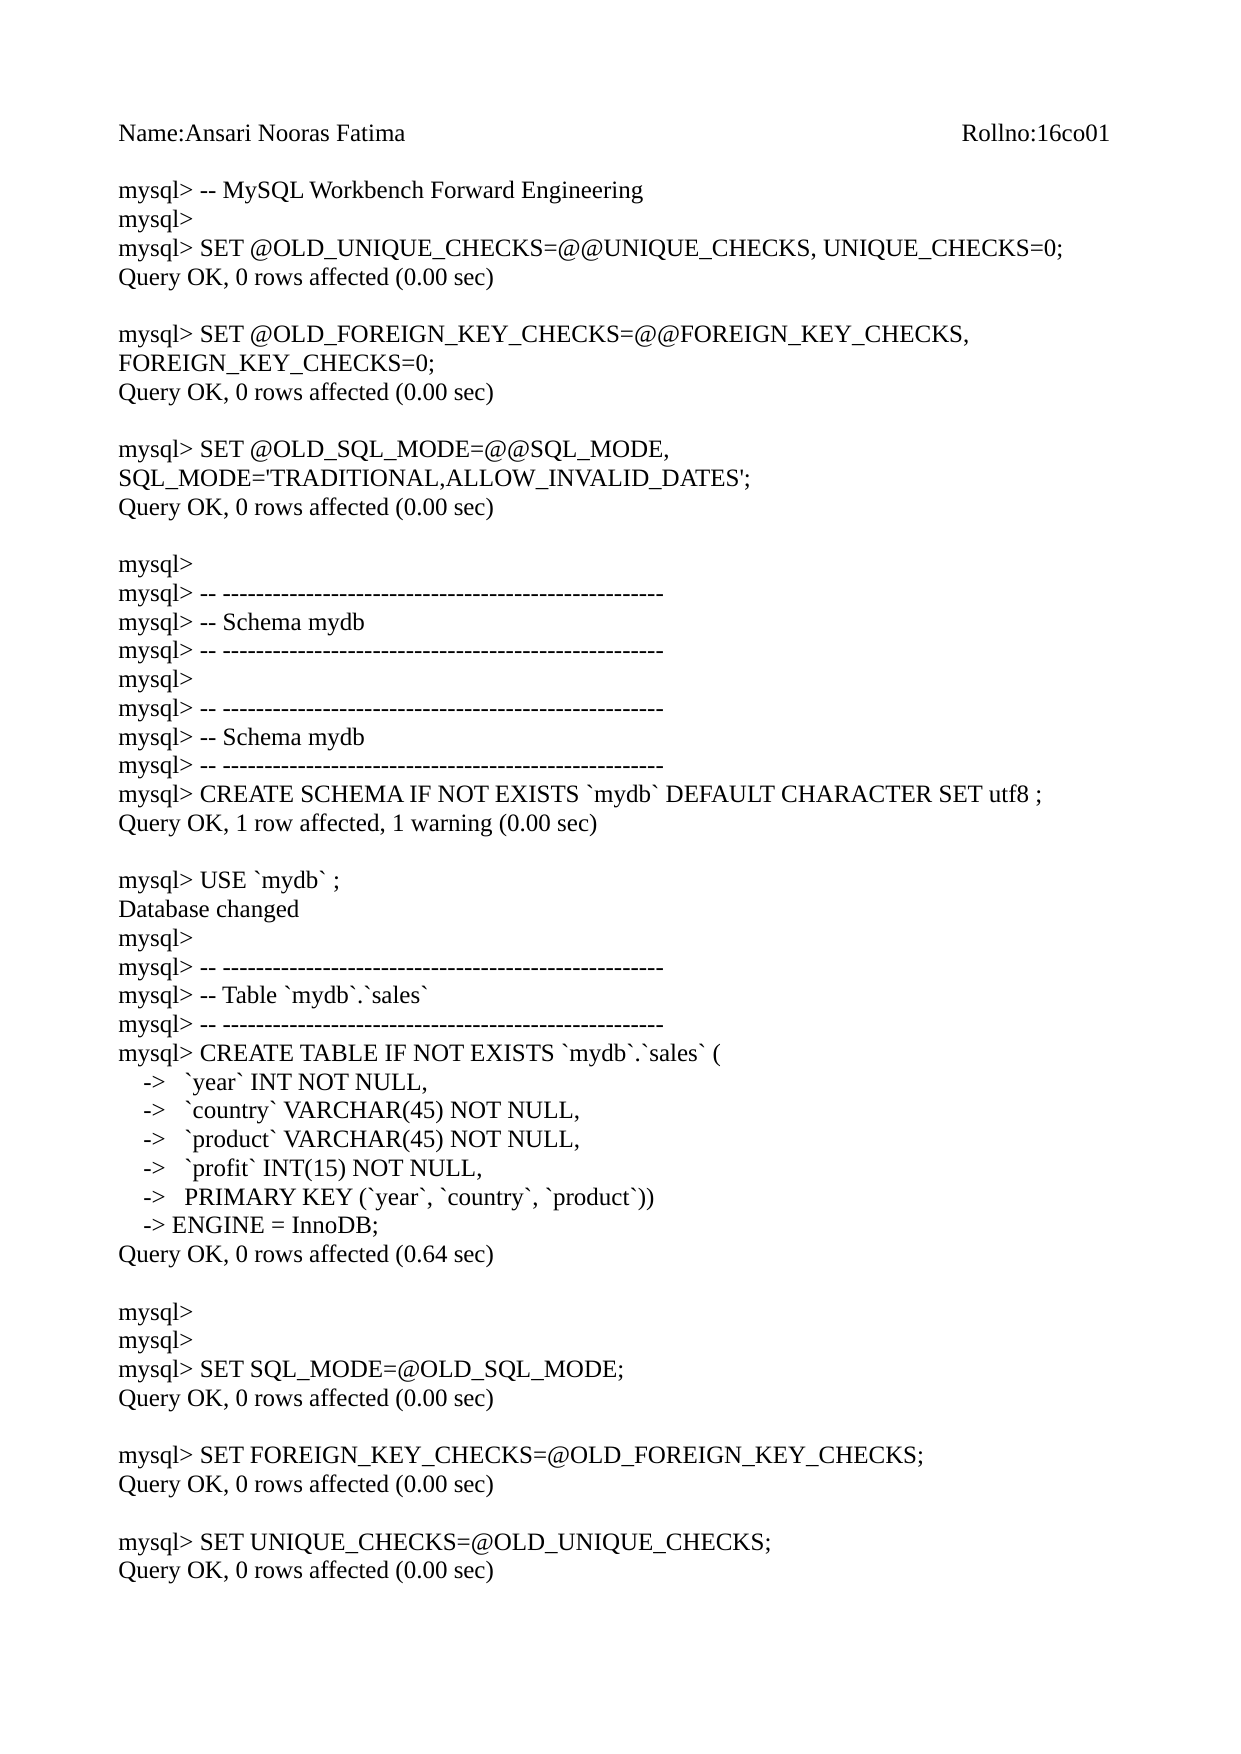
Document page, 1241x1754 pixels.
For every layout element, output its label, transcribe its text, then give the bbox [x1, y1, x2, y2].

text mysql> -- Schema mydb [118, 722, 1122, 751]
text mysql> -- Table `mydb`.`sales` [118, 981, 1122, 1009]
text mysql> [118, 549, 1122, 578]
text mysql> [118, 1297, 1122, 1326]
text mysql> [118, 923, 1122, 952]
text Database changed [118, 894, 1122, 923]
text mysql> -- ----------------------------------------------------- [118, 636, 1122, 664]
text mysql> [118, 204, 1122, 233]
text mysql> CREATE TABLE IF NOT EXISTS `mydb`.`sales` ( [118, 1038, 1122, 1067]
text mysql> SET FOREIGN_KEY_CHECKS=@OLD_FOREIGN_KEY_CHECKS; [118, 1441, 1122, 1469]
text mysql> SET @OLD_UNIQUE_CHECKS=@@UNIQUE_CHECKS, UNIQUE_CHECKS=0; [118, 233, 1122, 262]
text Query OK, 0 rows affected (0.00 sec) [118, 377, 1122, 406]
text -> `year` INT NOT NULL, [118, 1067, 1122, 1096]
text -> `country` VARCHAR(45) NOT NULL, [118, 1096, 1122, 1124]
text -> PRIMARY KEY (`year`, `country`, `product`)) [118, 1182, 1122, 1211]
text Query OK, 0 rows affected (0.00 sec) [118, 262, 1122, 291]
text mysql> [118, 1326, 1122, 1354]
text -> `product` VARCHAR(45) NOT NULL, [118, 1124, 1122, 1153]
text mysql> -- Schema mydb [118, 607, 1122, 636]
text mysql> SET @OLD_FOREIGN_KEY_CHECKS=@@FOREIGN_KEY_CHECKS, FOREIGN_KEY_CHECKS=0; [118, 319, 1122, 377]
text mysql> -- ----------------------------------------------------- [118, 952, 1122, 981]
text Query OK, 0 rows affected (0.00 sec) [118, 1469, 1122, 1498]
text -> `profit` INT(15) NOT NULL, [118, 1153, 1122, 1182]
text mysql> -- ----------------------------------------------------- [118, 693, 1122, 722]
text mysql> USE `mydb` ; [118, 866, 1122, 894]
text mysql> SET UNIQUE_CHECKS=@OLD_UNIQUE_CHECKS; [118, 1527, 1122, 1556]
text Query OK, 0 rows affected (0.00 sec) [118, 1556, 1122, 1584]
text Query OK, 0 rows affected (0.00 sec) [118, 1383, 1122, 1412]
text mysql> -- ----------------------------------------------------- [118, 1009, 1122, 1038]
text mysql> -- ----------------------------------------------------- [118, 578, 1122, 607]
text mysql> -- ----------------------------------------------------- [118, 751, 1122, 779]
text mysql> SET SQL_MODE=@OLD_SQL_MODE; [118, 1354, 1122, 1383]
text mysql> [118, 664, 1122, 693]
text mysql> -- MySQL Workbench Forward Engineering [118, 176, 1122, 204]
text Query OK, 0 rows affected (0.64 sec) [118, 1239, 1122, 1268]
text mysql> CREATE SCHEMA IF NOT EXISTS `mydb` DEFAULT CHARACTER SET utf8 ; [118, 779, 1122, 808]
text mysql> SET @OLD_SQL_MODE=@@SQL_MODE, SQL_MODE='TRADITIONAL,ALLOW_INVALID_DATES'; [118, 434, 1122, 492]
text Name:Ansari Nooras Fatima Rollno:16co01 [118, 118, 1122, 147]
text Query OK, 1 row affected, 1 warning (0.00 sec) [118, 808, 1122, 837]
text -> ENGINE = InnoDB; [118, 1211, 1122, 1239]
text Query OK, 0 rows affected (0.00 sec) [118, 492, 1122, 521]
